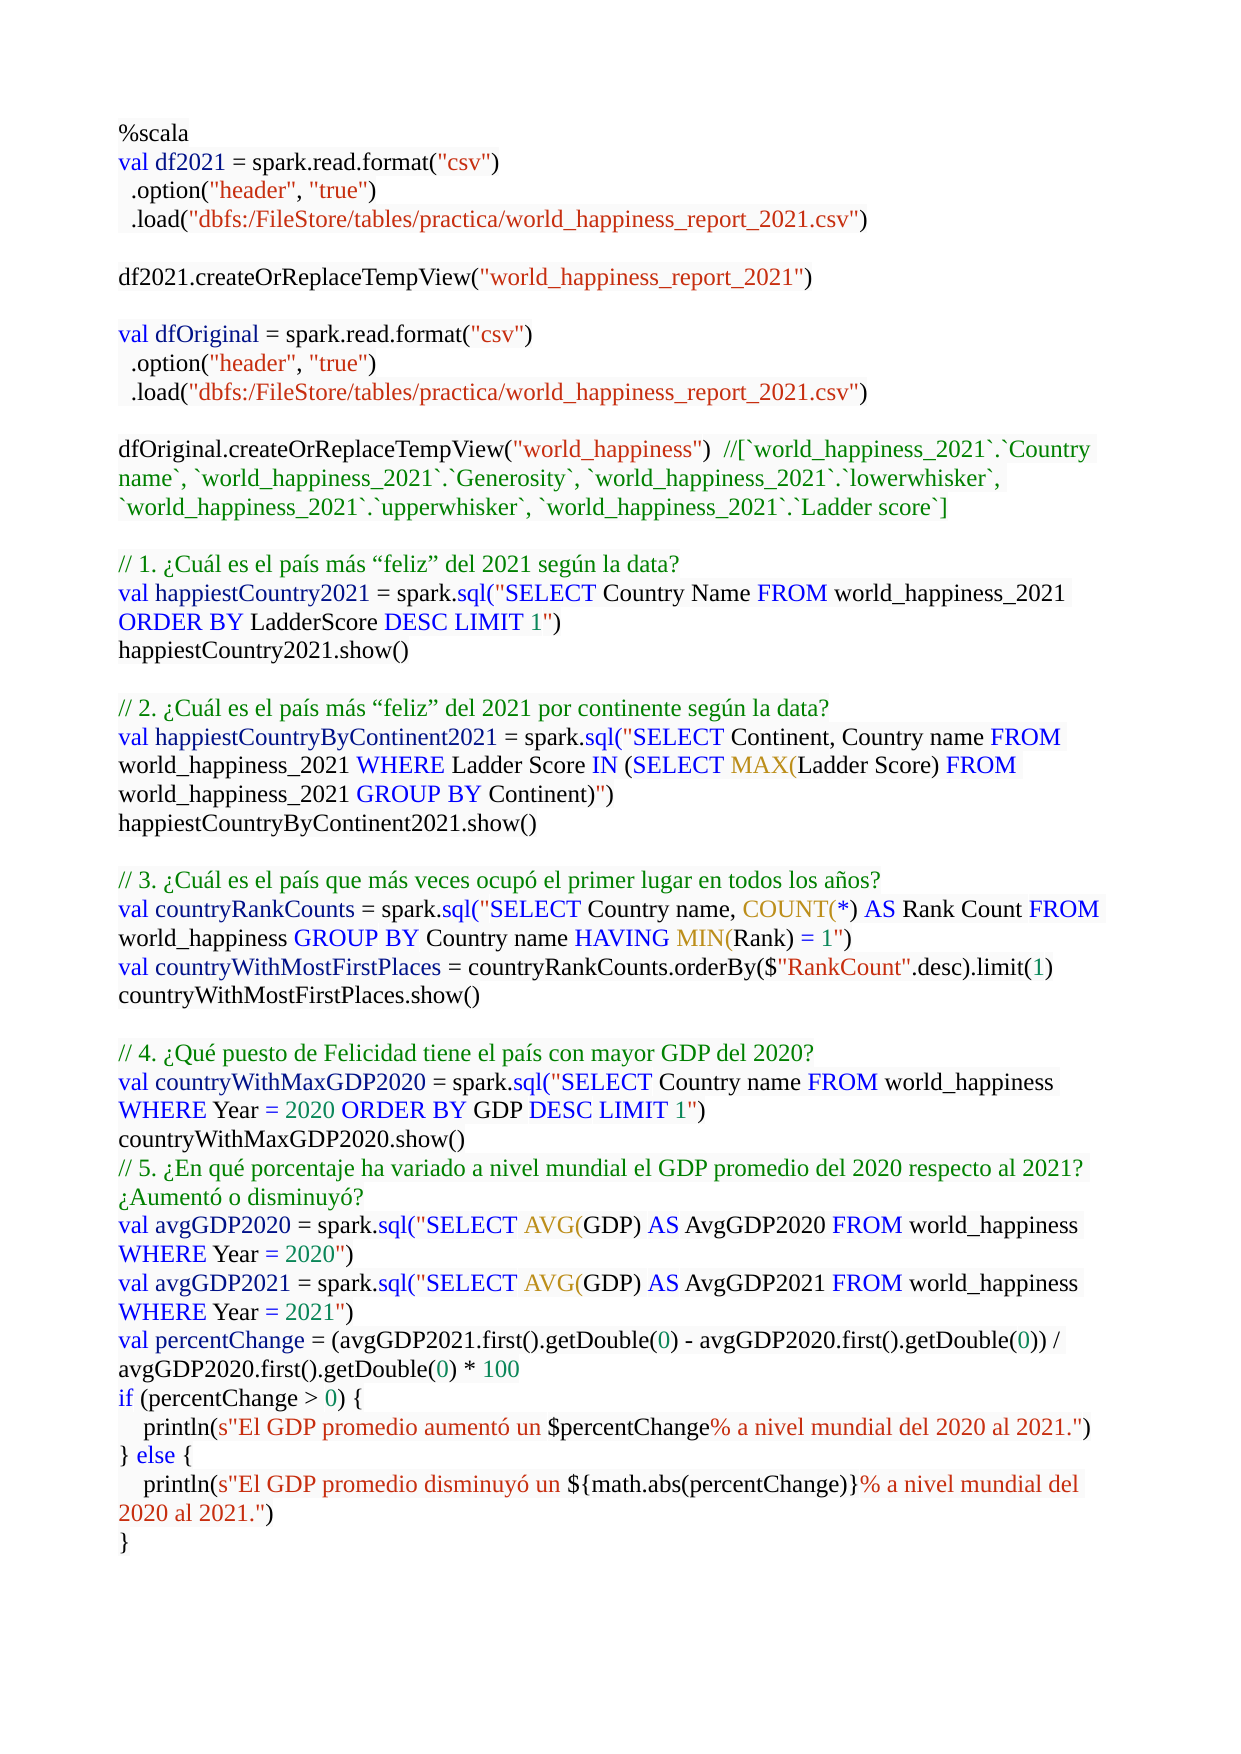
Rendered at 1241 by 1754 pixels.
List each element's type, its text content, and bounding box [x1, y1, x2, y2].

text val countryRankCounts = spark.sql("SELECT Country name, COUNT(*) AS Rank Count FROM world_happiness GROUP BY Country name HAVING MIN(Rank) = 1") [118, 894, 1122, 952]
text } else { [118, 1441, 1122, 1469]
text .load("dbfs:/FileStore/tables/practica/world_happiness_report_2021.csv") [118, 377, 1122, 406]
text df2021.createOrReplaceTempView("world_happiness_report_2021") [118, 262, 1122, 291]
text val countryWithMaxGDP2020 = spark.sql("SELECT Country name FROM world_happiness WHERE Year = 2020 ORDER BY GDP DESC LIMIT 1") [118, 1067, 1122, 1124]
text // 4. ¿Qué puesto de Felicidad tiene el país con mayor GDP del 2020? [118, 1038, 1122, 1067]
text if (percentChange > 0) { [118, 1383, 1122, 1412]
text val avgGDP2021 = spark.sql("SELECT AVG(GDP) AS AvgGDP2021 FROM world_happiness WHERE Year = 2021") [118, 1268, 1122, 1326]
text happiestCountryByContinent2021.show() [118, 808, 1122, 837]
text .load("dbfs:/FileStore/tables/practica/world_happiness_report_2021.csv") [118, 204, 1122, 233]
text // 2. ¿Cuál es el país más “feliz” del 2021 por continente según la data? [118, 693, 1122, 722]
text val happiestCountryByContinent2021 = spark.sql("SELECT Continent, Country name FROM world_happiness_2021 WHERE Ladder Score IN (SELECT MAX(Ladder Score) FROM world_happiness_2021 GROUP BY Continent)") [118, 722, 1122, 808]
text .option("header", "true") [118, 348, 1122, 377]
text val dfOriginal = spark.read.format("csv") [118, 319, 1122, 348]
text // 1. ¿Cuál es el país más “feliz” del 2021 según la data? [118, 549, 1122, 578]
text val happiestCountry2021 = spark.sql("SELECT Country Name FROM world_happiness_2021 ORDER BY LadderScore DESC LIMIT 1") [118, 578, 1122, 636]
text %scala [118, 118, 1122, 147]
text countryWithMostFirstPlaces.show() [118, 981, 1122, 1009]
text // 5. ¿En qué porcentaje ha variado a nivel mundial el GDP promedio del 2020 respecto al 2021? ¿Aumentó o disminuyó? [118, 1153, 1122, 1211]
text println(s"El GDP promedio disminuyó un ${math.abs(percentChange)}% a nivel mundial del 2020 al 2021.") [118, 1469, 1122, 1527]
text val avgGDP2020 = spark.sql("SELECT AVG(GDP) AS AvgGDP2020 FROM world_happiness WHERE Year = 2020") [118, 1211, 1122, 1268]
text println(s"El GDP promedio aumentó un $percentChange% a nivel mundial del 2020 al 2021.") [118, 1412, 1122, 1441]
text .option("header", "true") [118, 176, 1122, 204]
text // 3. ¿Cuál es el país que más veces ocupó el primer lugar en todos los años? [118, 866, 1122, 894]
text val percentChange = (avgGDP2021.first().getDouble(0) - avgGDP2020.first().getDouble(0)) / avgGDP2020.first().getDouble(0) * 100 [118, 1326, 1122, 1383]
text countryWithMaxGDP2020.show() [118, 1124, 1122, 1153]
text val countryWithMostFirstPlaces = countryRankCounts.orderBy($"RankCount".desc).limit(1) [118, 952, 1122, 981]
text happiestCountry2021.show() [118, 636, 1122, 664]
text } [118, 1527, 1122, 1556]
text val df2021 = spark.read.format("csv") [118, 147, 1122, 176]
text dfOriginal.createOrReplaceTempView("world_happiness") //[`world_happiness_2021`.`Country name`, `world_happiness_2021`.`Generosity`, `world_happiness_2021`.`lowerwhisker`, `world_happiness_2021`.`upperwhisker`, `world_happiness_2021`.`Ladder score`] [118, 434, 1122, 521]
